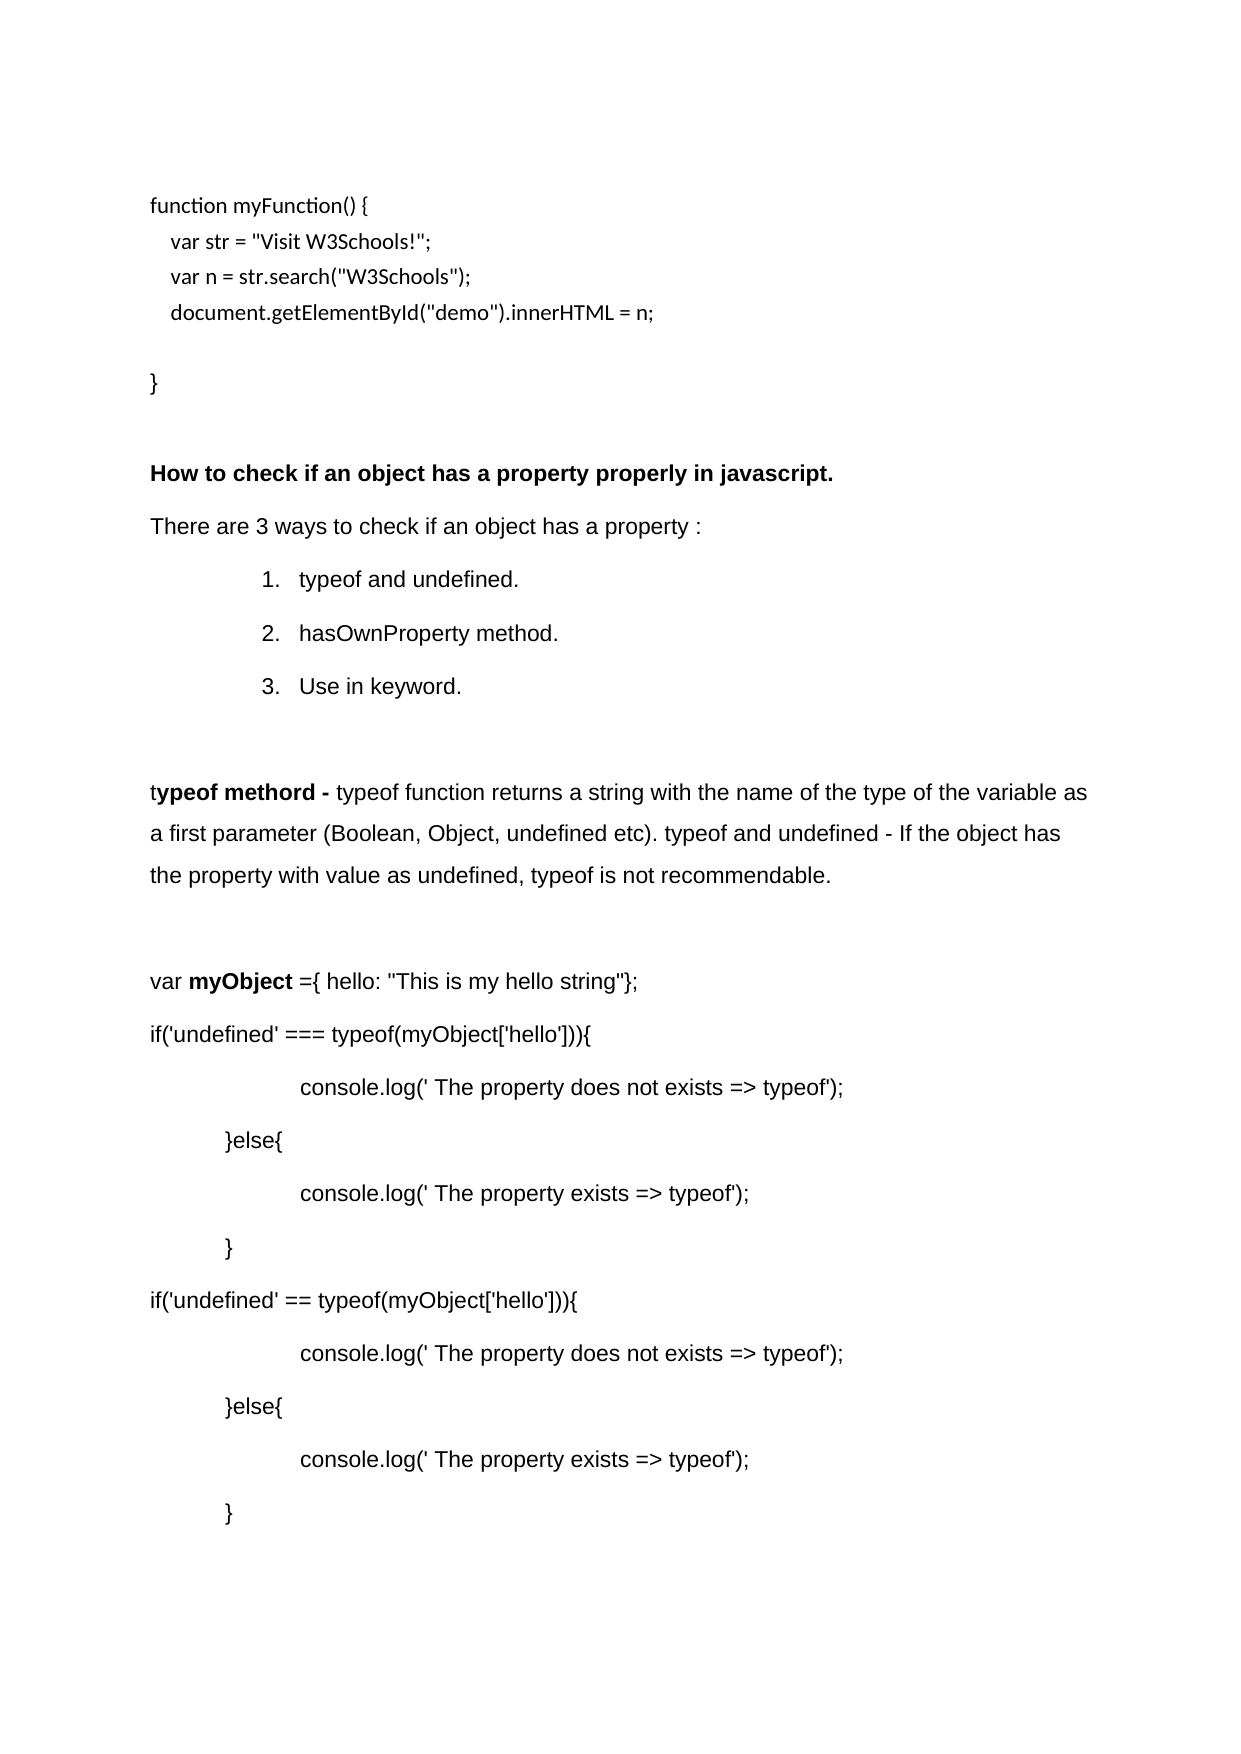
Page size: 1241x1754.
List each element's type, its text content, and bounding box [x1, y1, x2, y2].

list Use in keyword. [261, 658, 1090, 699]
text console.log(' The property does not exists => typeof'); [150, 1059, 1090, 1100]
text console.log(' The property exists => typeof'); [150, 1165, 1090, 1207]
text var myObject ={ hello: "This is my hello string"}; [150, 953, 1090, 994]
list hasOwnProperty method. [261, 604, 1090, 646]
text } [150, 362, 1090, 398]
text var n = str.search("W3Schools"); [150, 256, 1090, 292]
text How to check if an object has a property properly in javascript. [150, 445, 1090, 486]
text } [150, 1484, 1090, 1525]
text }else{ [150, 1378, 1090, 1419]
text if('undefined' == typeof(myObject['hello'])){ [150, 1272, 1090, 1313]
text console.log(' The property does not exists => typeof'); [150, 1325, 1090, 1366]
text function myFunction() { [150, 185, 1090, 221]
text if('undefined' === typeof(myObject['hello'])){ [150, 1006, 1090, 1047]
text }else{ [150, 1112, 1090, 1153]
text typeof methord - typeof function returns a string with the name of the type of the variable as a first parameter (Boolean, Object, undefined etc). typeof and undefined - If the object has the property with value as undefined, typeof is not recommendable. [150, 764, 1090, 888]
text var str = "Visit W3Schools!"; [150, 221, 1090, 256]
text } [150, 1218, 1090, 1260]
text console.log(' The property exists => typeof'); [150, 1431, 1090, 1472]
list typeof and undefined. [261, 551, 1090, 593]
text document.getElementById("demo").innerHTML = n; [150, 292, 1090, 327]
text There are 3 ways to check if an object has a property : [150, 498, 1090, 539]
